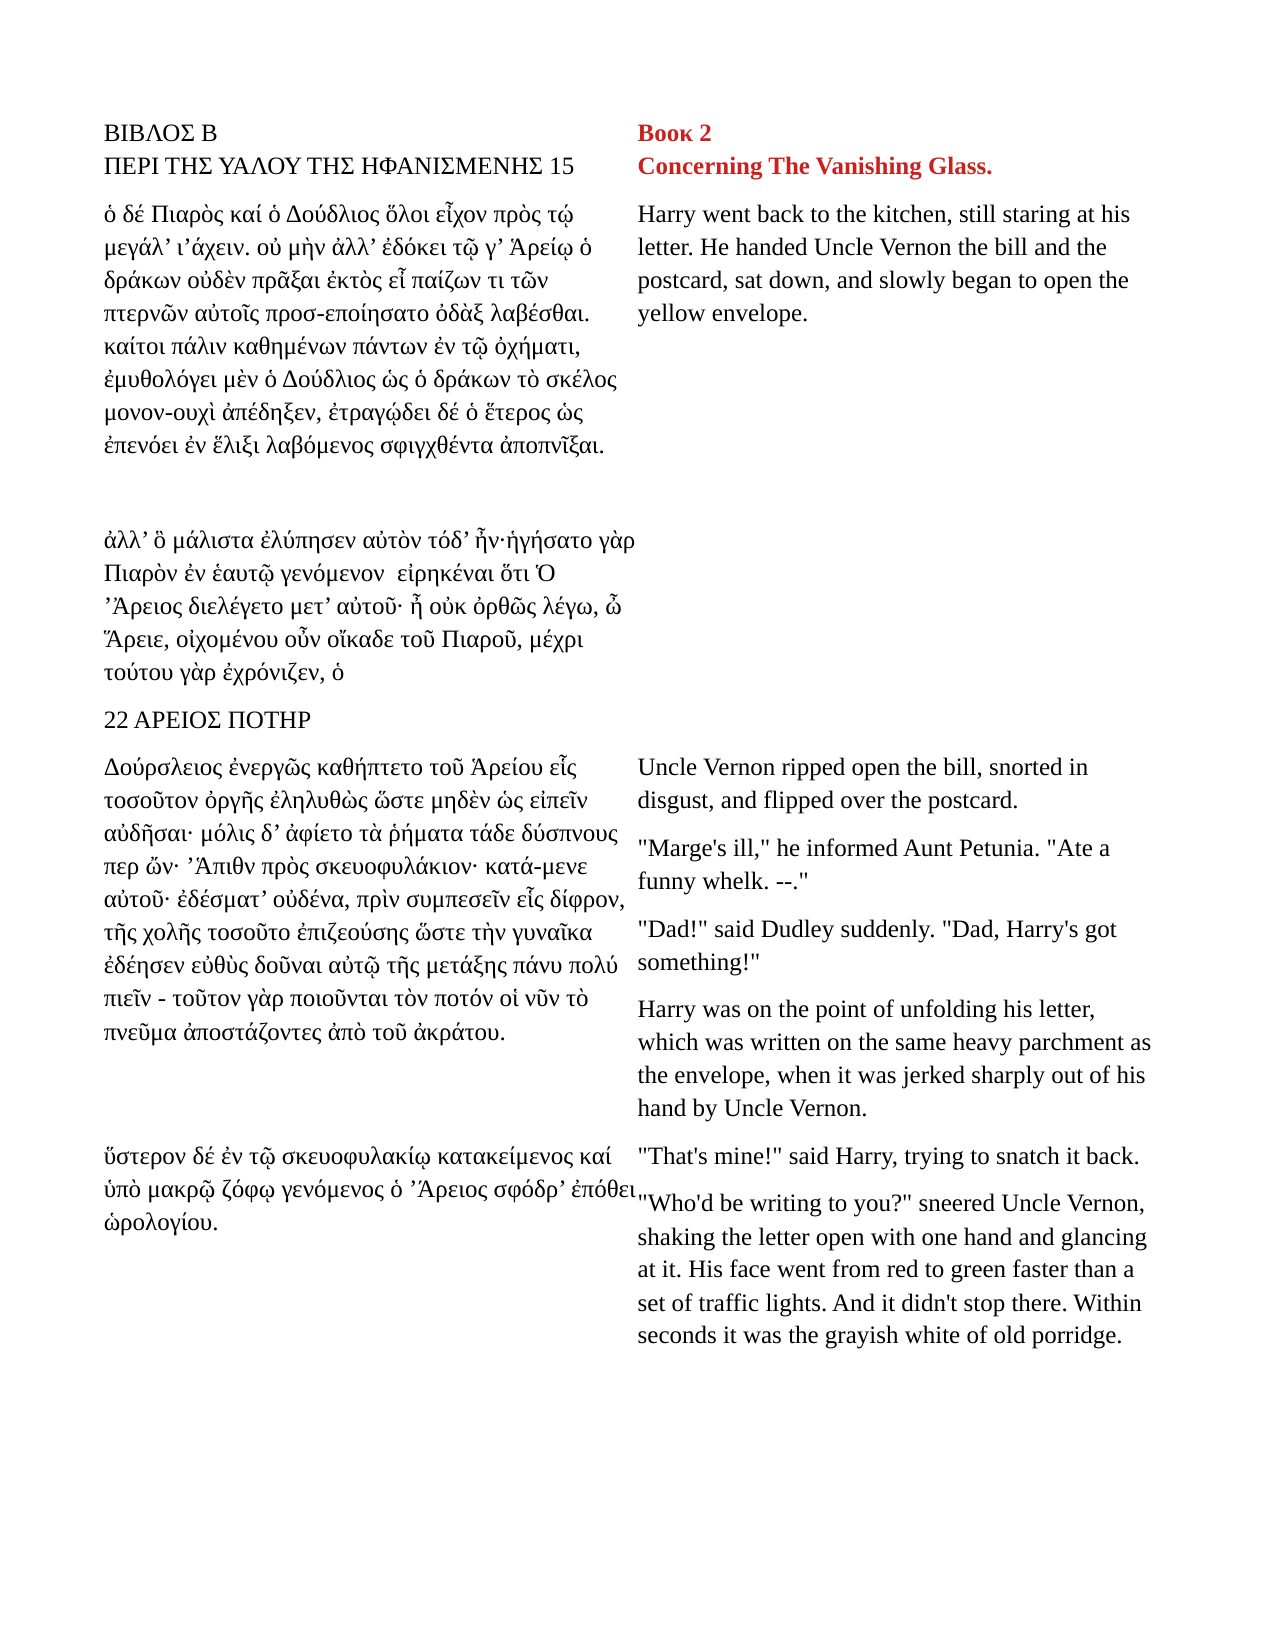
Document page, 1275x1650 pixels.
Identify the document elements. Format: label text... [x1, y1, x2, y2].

table_cell "That's mine!" said Harry, trying to snatch it back. "Who'd be writing to you?" sneered Uncle Vernon, shaking the letter open with one hand and glancing at it. His face went from red to green faster than a set of traffic lights. And it didn't stop there. Within seconds it was the grayish white of old porridge. [638, 1141, 1157, 1368]
table_cell Uncle Vernon ripped open the bill, snorted in disgust, and flipped over the postcard. "Marge's ill," he informed Aunt Petunia. "Ate a funny whelk. --." "Dad!" said Dudley suddenly. "Dad, Harry's got something!" Harry was on the point of unfolding his letter, which was written on the same heavy parchment as the envelope, when it was jerked sharply out of his hand by Uncle Vernon. [638, 753, 1157, 1141]
table_cell ἀλλ’ ὃ μάλιστα ἐλύπησεν αὐτὸν τόδ’ ἦν·ἡγήσατο γὰρ Πιαρὸν ἐν ἑαυτῷ γενόμενον εἰρηκέναι ὅτι Ὁ ’Ἀρειος διελέγετο μετ’ αὐτοῦ· ἦ οὐκ ὀρθῶς λέγω, ὦ Ἅρειε, οἰχομένου οὖν οἴκαδε τοῦ Πιαροῦ, μέχρι τούτου γὰρ ἐχρόνιζεν, ὁ [104, 525, 637, 705]
table_header Βοοκ 2 Concerning The Vanishing Glass. [638, 118, 1157, 199]
table_cell ὕστερον δέ ἐν τῷ σκευοφυλακίῳ κατακείμενος καί ὑπὸ μακρῷ ζόφῳ γενόμενος ὁ ’Άρειος σφόδρ’ ἐπόθει ὡρολογίου. [104, 1141, 637, 1368]
table_cell Δούρσλειος ἐνεργῶς καθήπτετο τοῦ Ἁρείου εἷς τοσοῦτον ὀργῆς ἐληλυθὼς ὥστε μηδὲν ὡς εἰπεῖν αὐδῆσαι· μόλις δ’ ἀφίετο τὰ ῥήματα τάδε δύσπνους περ ὤν· ’Ἁπιθν πρὸς σκευοφυλάκιον· κατά-μενε αὐτοῦ· ἐδέσματ’ οὐδένα, πρὶν συμπεσεῖν εἷς δίφρον, τῆς χολῆς τοσοῦτο ἐπιζεούσης ὥστε τὴν γυναῖκα ἐδέησεν εὐθὺς δοῦναι αὐτῷ τῆς μετάξης πάνυ πολύ πιεῖν - τοῦτον γὰρ ποιοῦνται τὸν ποτόν οἱ νῦν τὸ πνεῦμα ἀποστάζοντες ἀπὸ τοῦ ἀκράτου. [104, 753, 637, 1141]
table_cell [104, 478, 637, 525]
table_cell [638, 525, 1157, 705]
table_cell [638, 705, 1157, 752]
table_cell ὁ δέ Πιαρὸς καί ὁ Δούδλιος ὅλοι εἶχον πρὸς τῴ μεγάλ’ ι’άχειν. οὐ μὴν ἀλλ’ ἐδόκει τῷ γ’ Ἁρείῳ ὁ δράκων οὐδὲν πρᾶξαι ἐκτὸς εἶ παίζων τι τῶν πτερνῶν αὐτοῖς προσ-εποίησατο ὀδὰξ λαβέσθαι. καίτοι πάλιν καθημένων πάντων ἐν τῷ ὀχήματι, ἐμυθολόγει μὲν ὁ Δούδλιος ὡς ὁ δράκων τὸ σκέλος μονον-ουχὶ ἀπέδηξεν, ἐτραγῴδει δέ ὁ ἕτερος ὡς ἐπενόει ἐν ἕλιξι λαβόμενος σφιγχθέντα ἀποπνῖξαι. [104, 199, 637, 477]
table_cell [638, 478, 1157, 525]
table_header ΒΙΒΛΟΣ Β ΠΕΡΙ ΤΗΣ ΥΑΛΟΥ ΤΗΣ ΗΦΑΝΙΣΜΕΝΗΣ 15 [104, 118, 637, 199]
table_cell Harry went back to the kitchen, still staring at his letter. He handed Uncle Vernon the bill and the postcard, sat down, and slowly began to open the yellow envelope. [638, 199, 1157, 477]
table_cell 22 ΑΡΕΙΟΣ ΠΟΤΗΡ [104, 705, 637, 752]
